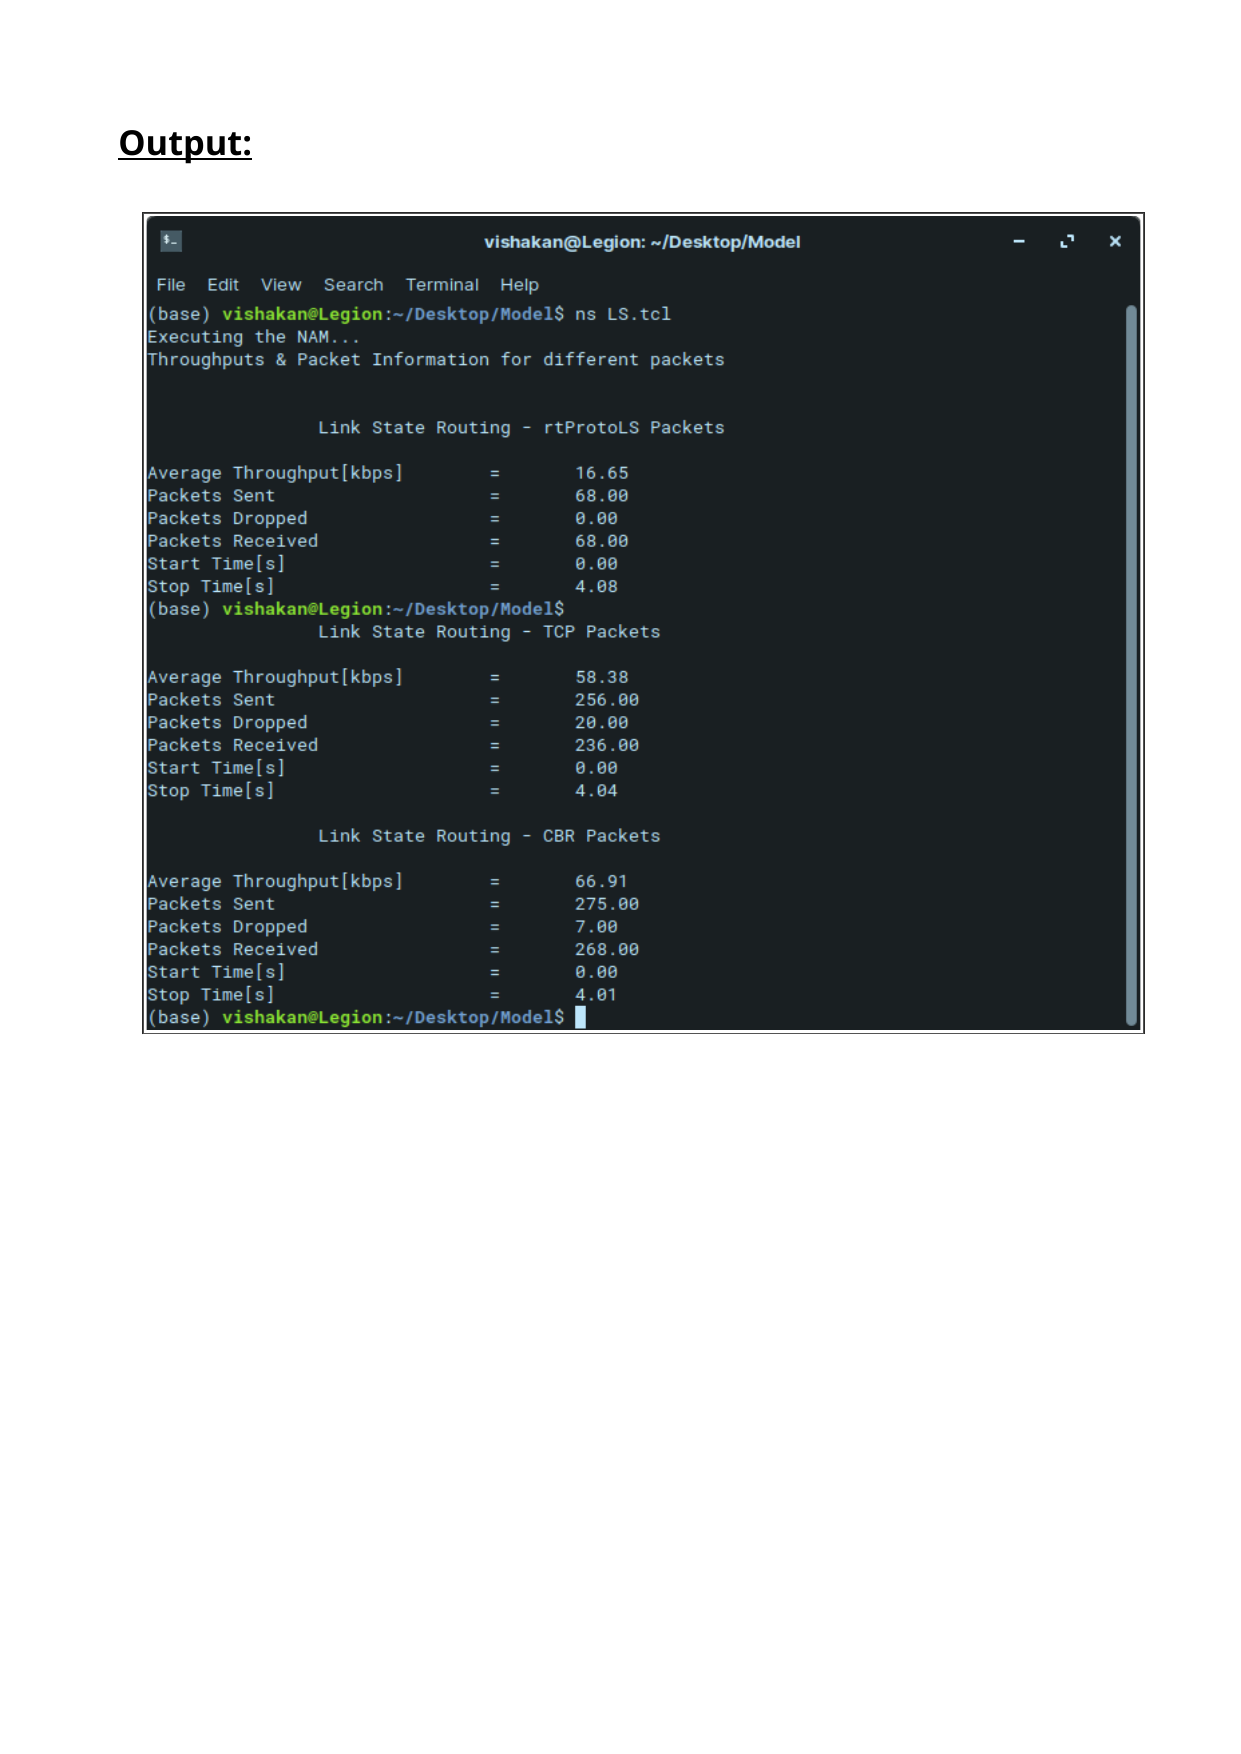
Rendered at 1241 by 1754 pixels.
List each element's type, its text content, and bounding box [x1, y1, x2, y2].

picture [146, 216, 1141, 1030]
text Output: [118, 118, 1122, 165]
